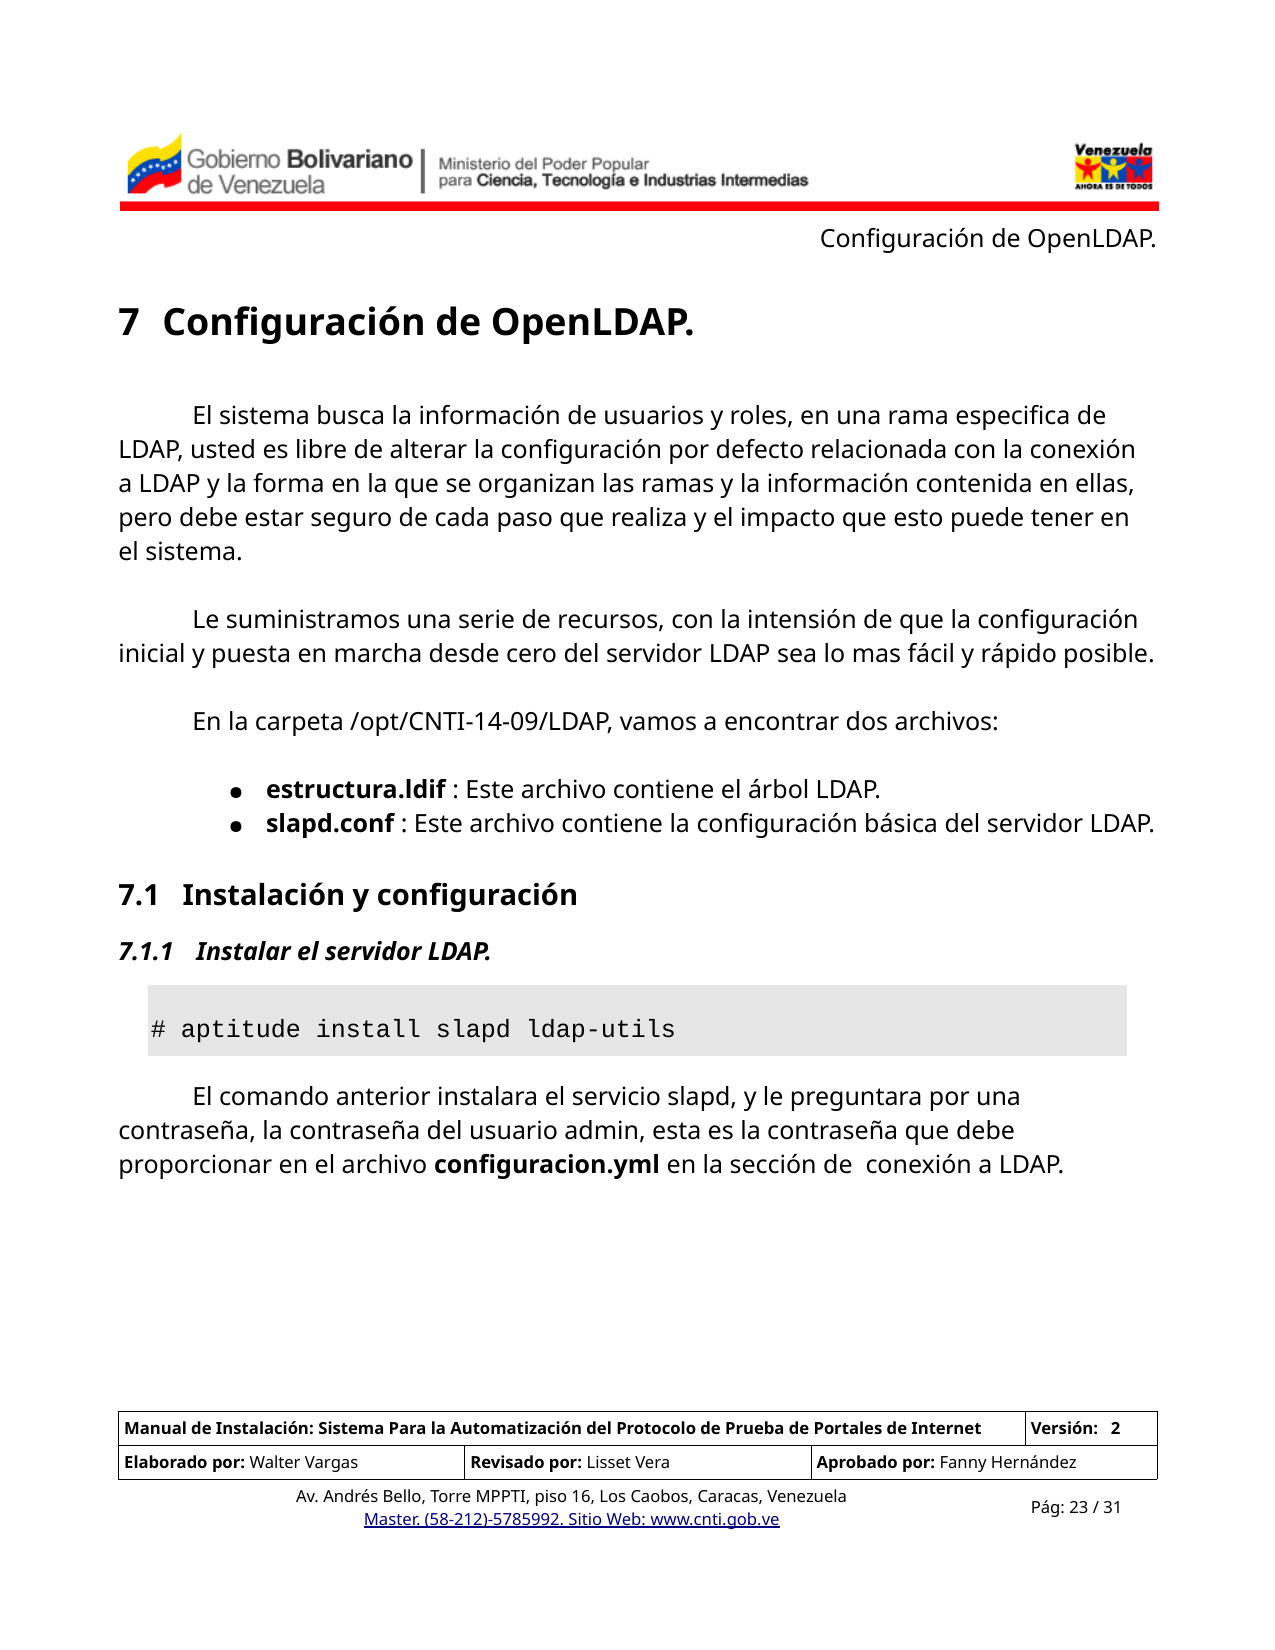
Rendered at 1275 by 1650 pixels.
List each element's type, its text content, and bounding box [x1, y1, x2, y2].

subtitle Instalación y configuración [118, 874, 1157, 914]
text El comando anterior instalara el servicio slapd, y le preguntara por una contraseña, la contraseña del usuario admin, esta es la contraseña que debe proporcionar en el archivo configuracion.yml en la sección de conexión a LDAP. [118, 1056, 1157, 1181]
list estructura.ldif : Este archivo contiene el árbol LDAP. [228, 772, 1157, 806]
text Le suministramos una serie de recursos, con la intensión de que la configuración inicial y puesta en marcha desde cero del servidor LDAP sea lo mas fácil y rápido posible. [118, 602, 1157, 670]
text En la carpeta /opt/CNTI-14-09/LDAP, vamos a encontrar dos archivos: [118, 704, 1157, 738]
subtitle Configuración de OpenLDAP. [118, 295, 1157, 346]
subtitle Instalar el servidor LDAP. [118, 934, 1157, 968]
text # aptitude install slapd ldap-utils [148, 985, 1127, 1048]
picture [120, 125, 1159, 211]
list slapd.conf : Este archivo contiene la configuración básica del servidor LDAP. [228, 806, 1157, 840]
text El sistema busca la información de usuarios y roles, en una rama especifica de LDAP, usted es libre de alterar la configuración por defecto relacionada con la conexión a LDAP y la forma en la que se organizan las ramas y la información contenida en ellas, pero debe estar seguro de cada paso que realiza y el impacto que esto puede tener en el sistema. [118, 372, 1157, 568]
